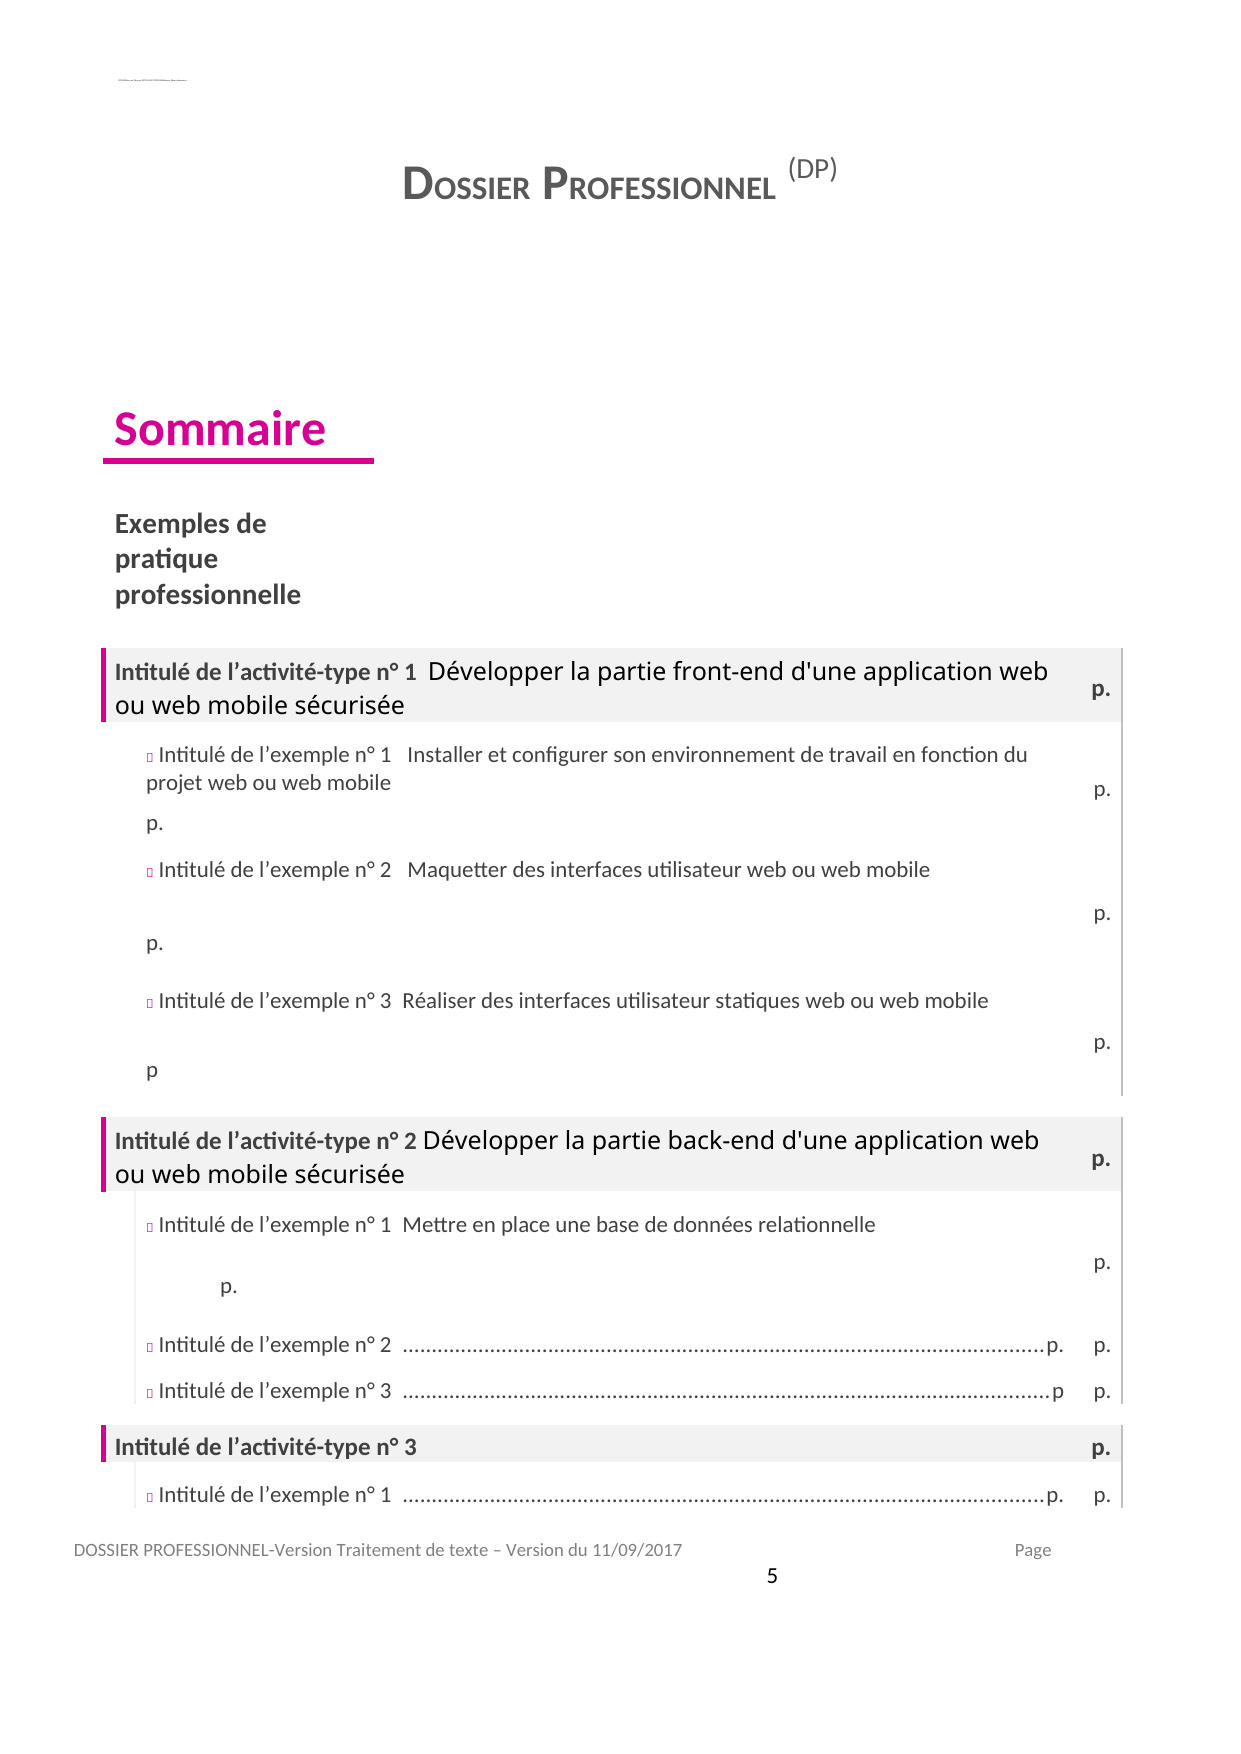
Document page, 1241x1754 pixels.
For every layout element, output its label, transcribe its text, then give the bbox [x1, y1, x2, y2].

table_cell  Intitulé de l’exemple n° 3 Réaliser des interfaces utilisateur statiques web ou web mobile p [135, 968, 1075, 1096]
table_cell [1075, 1096, 1122, 1117]
table_cell [103, 1462, 134, 1508]
table_cell  Intitulé de l’exemple n° 1 p. [136, 1462, 1075, 1508]
table_cell [103, 1404, 134, 1425]
table_cell p. [1075, 722, 1121, 837]
table_cell p. [1075, 1191, 1121, 1311]
table_cell [103, 1192, 134, 1311]
table_cell [103, 1311, 134, 1358]
table_cell p. [1075, 968, 1121, 1096]
table_cell [135, 1404, 1075, 1425]
table_cell [374, 458, 1122, 647]
table_cell [103, 968, 134, 1096]
table_cell [103, 1096, 134, 1117]
table_cell p. [1075, 1311, 1121, 1358]
table_cell [135, 1096, 1075, 1117]
table_cell  Intitulé de l’exemple n° 2 Maquetter des interfaces utilisateur web ou web mobile p. [135, 837, 1075, 968]
table_cell  Intitulé de l’exemple n° 3 p [136, 1358, 1075, 1404]
table_header [374, 391, 1122, 458]
table_cell [103, 837, 134, 968]
table_cell Intitulé de l’activité-type n° 1 Développer la partie front-end d'une application web ou web mobile sécurisée [106, 648, 1075, 722]
table_cell [103, 722, 134, 837]
table_cell Exemples de pratique professionnelle [103, 464, 374, 647]
table_cell Intitulé de l’activité-type n° 3 [106, 1425, 1075, 1462]
table_cell p. [1075, 1117, 1121, 1191]
table_cell p. [1075, 1462, 1121, 1508]
table_cell  Intitulé de l’exemple n° 1 Mettre en place une base de données relationnelle p. [136, 1191, 1075, 1311]
table_cell  Intitulé de l’exemple n° 1 Installer et configurer son environnement de travail en fonction du projet web ou web mobile p. [135, 722, 1075, 837]
table_header Sommaire [103, 391, 374, 458]
table_cell p. [1075, 1358, 1121, 1404]
table_cell Intitulé de l’activité-type n° 2 Développer la partie back-end d'une application web ou web mobile sécurisée [106, 1117, 1075, 1191]
table_cell p. [1075, 1425, 1121, 1462]
table_cell  Intitulé de l’exemple n° 2 p. [136, 1311, 1075, 1358]
table_cell p. [1075, 648, 1121, 722]
table_cell [103, 1358, 134, 1404]
table_cell [1075, 1404, 1122, 1425]
table_cell p. [1075, 837, 1121, 968]
